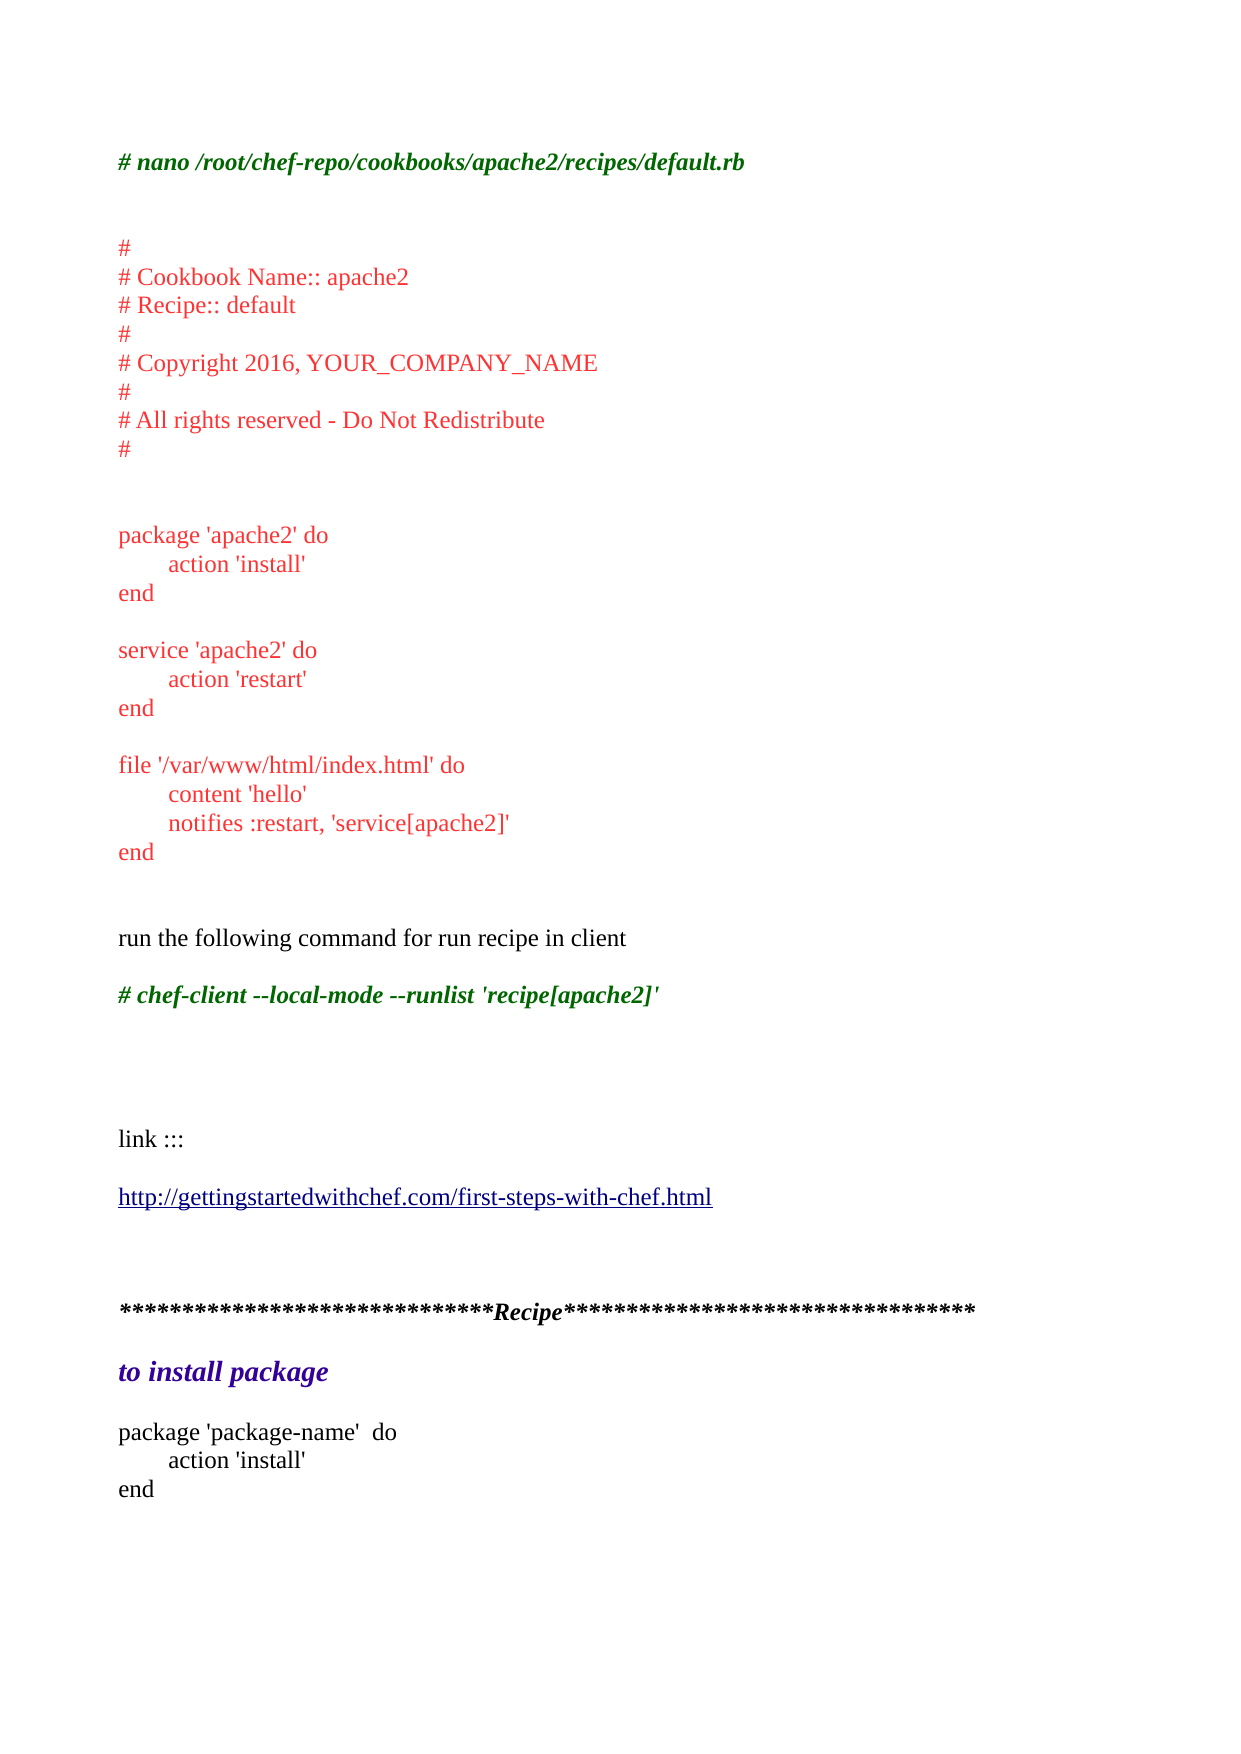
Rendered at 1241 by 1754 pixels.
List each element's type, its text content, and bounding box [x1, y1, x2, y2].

text # [118, 233, 1122, 262]
text # [118, 319, 1122, 348]
text ******************************Recipe********************************* [118, 1297, 1122, 1326]
text link ::: [118, 1124, 1122, 1153]
text end [118, 693, 1122, 722]
text action 'install' [118, 1445, 1122, 1474]
text action 'restart' [118, 664, 1122, 693]
text # Cookbook Name:: apache2 [118, 262, 1122, 291]
text http://gettingstartedwithchef.com/first-steps-with-chef.html [118, 1182, 1122, 1211]
text action 'install' [118, 549, 1122, 578]
text # chef-client --local-mode --runlist 'recipe[apache2]' [118, 981, 1122, 1009]
text to install package [118, 1354, 1122, 1388]
text # All rights reserved - Do Not Redistribute [118, 406, 1122, 434]
text # Recipe:: default [118, 291, 1122, 319]
text # [118, 377, 1122, 406]
text file '/var/www/html/index.html' do [118, 751, 1122, 779]
text # nano /root/chef-repo/cookbooks/apache2/recipes/default.rb [118, 147, 1122, 176]
text package 'package-name' do [118, 1417, 1122, 1445]
text notifies :restart, 'service[apache2]' [118, 808, 1122, 837]
text end [118, 1474, 1122, 1503]
text run the following command for run recipe in client [118, 923, 1122, 952]
text # [118, 434, 1122, 463]
text package 'apache2' do [118, 521, 1122, 549]
text service 'apache2' do [118, 636, 1122, 664]
text content 'hello' [118, 779, 1122, 808]
text end [118, 837, 1122, 866]
text end [118, 578, 1122, 607]
text # Copyright 2016, YOUR_COMPANY_NAME [118, 348, 1122, 377]
